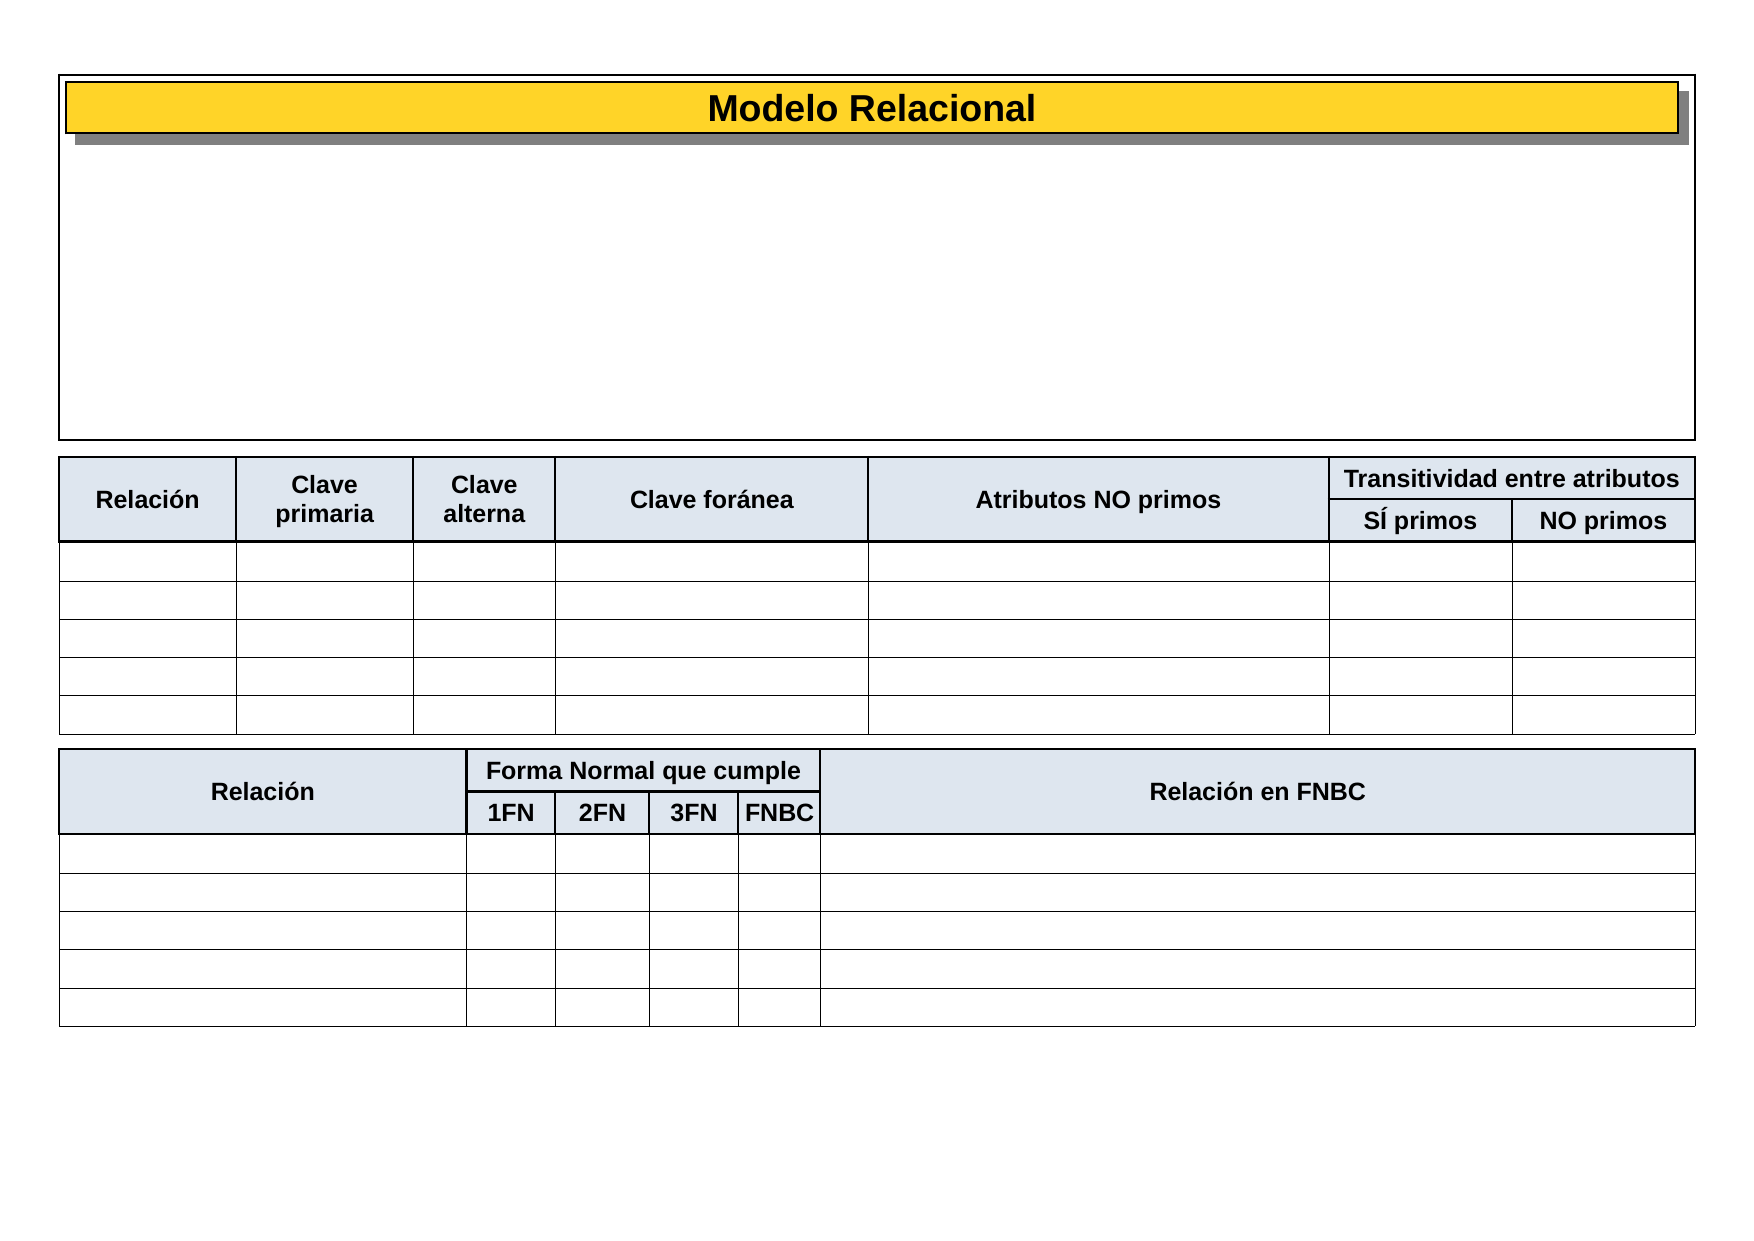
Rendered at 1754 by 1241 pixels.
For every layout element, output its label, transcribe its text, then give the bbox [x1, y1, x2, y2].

table_cell [60, 620, 236, 657]
table_cell [556, 835, 649, 873]
table_cell [1513, 696, 1695, 733]
table_cell [556, 989, 649, 1026]
table_cell [1513, 582, 1695, 619]
table_cell [1330, 620, 1512, 657]
table_cell [821, 874, 1695, 911]
table_cell [60, 151, 1694, 439]
table_cell [821, 989, 1695, 1026]
table_cell [60, 582, 236, 619]
table_cell [60, 543, 236, 581]
table_header Forma Normal que cumple [468, 750, 819, 790]
table_cell [556, 874, 649, 911]
table_cell [60, 835, 466, 873]
table_cell [1513, 658, 1695, 695]
table_cell NO primos [1513, 500, 1694, 540]
table_cell [739, 835, 820, 873]
table_header Atributos NO primos [869, 458, 1328, 540]
table_cell [237, 620, 413, 657]
table_cell [869, 620, 1329, 657]
table_cell [60, 658, 236, 695]
table_cell [650, 874, 738, 911]
table_cell [467, 989, 555, 1026]
table_cell [467, 874, 555, 911]
table_cell [237, 582, 413, 619]
table_cell [556, 620, 868, 657]
table_cell [467, 950, 555, 987]
table_cell [414, 696, 555, 733]
table_cell [237, 696, 413, 733]
table_cell [650, 835, 738, 873]
table_header Transitividad entre atributos [1330, 458, 1694, 498]
table_cell [414, 582, 555, 619]
table_cell [414, 620, 555, 657]
table_cell [1513, 543, 1695, 581]
table_cell [739, 989, 820, 1026]
table_cell [821, 950, 1695, 987]
table_cell [60, 696, 236, 733]
table_cell [60, 989, 466, 1026]
table_cell [1513, 620, 1695, 657]
table_cell [869, 582, 1329, 619]
table_cell [237, 658, 413, 695]
table_cell [821, 912, 1695, 949]
table_cell [60, 950, 466, 987]
table_cell [739, 950, 820, 987]
table_cell [556, 950, 649, 987]
table_header Relación en FNBC [821, 750, 1694, 833]
table_cell [650, 912, 738, 949]
table_cell [556, 912, 649, 949]
table_cell [237, 543, 413, 581]
table_cell [1330, 658, 1512, 695]
table_cell SÍ primos [1330, 500, 1511, 540]
table_header Clave primaria [237, 458, 412, 540]
table_cell [650, 989, 738, 1026]
table_cell [869, 658, 1329, 695]
table_cell [467, 912, 555, 949]
table_cell [414, 543, 555, 581]
table_cell [556, 696, 868, 733]
table_cell FNBC [739, 793, 819, 833]
table_header Modelo Relacional [60, 76, 1694, 151]
table_cell [556, 582, 868, 619]
table_cell [1330, 696, 1512, 733]
table_cell [60, 874, 466, 911]
table_cell [650, 950, 738, 987]
table_cell [821, 835, 1695, 873]
table_cell [556, 658, 868, 695]
table_cell [1330, 543, 1512, 581]
table_cell [869, 543, 1329, 581]
table_cell [556, 543, 868, 581]
table_cell [1330, 582, 1512, 619]
table_cell 1FN [468, 793, 554, 833]
table_header Clave alterna [414, 458, 554, 540]
table_cell [60, 912, 466, 949]
table_header Clave foránea [556, 458, 867, 540]
table_header Relación [60, 750, 465, 833]
table_cell [869, 696, 1329, 733]
table_cell 3FN [650, 793, 737, 833]
table_cell [739, 874, 820, 911]
table_cell [739, 912, 820, 949]
table_cell 2FN [556, 793, 648, 833]
table_cell [414, 658, 555, 695]
table_cell [467, 835, 555, 873]
table_header Relación [60, 458, 235, 540]
